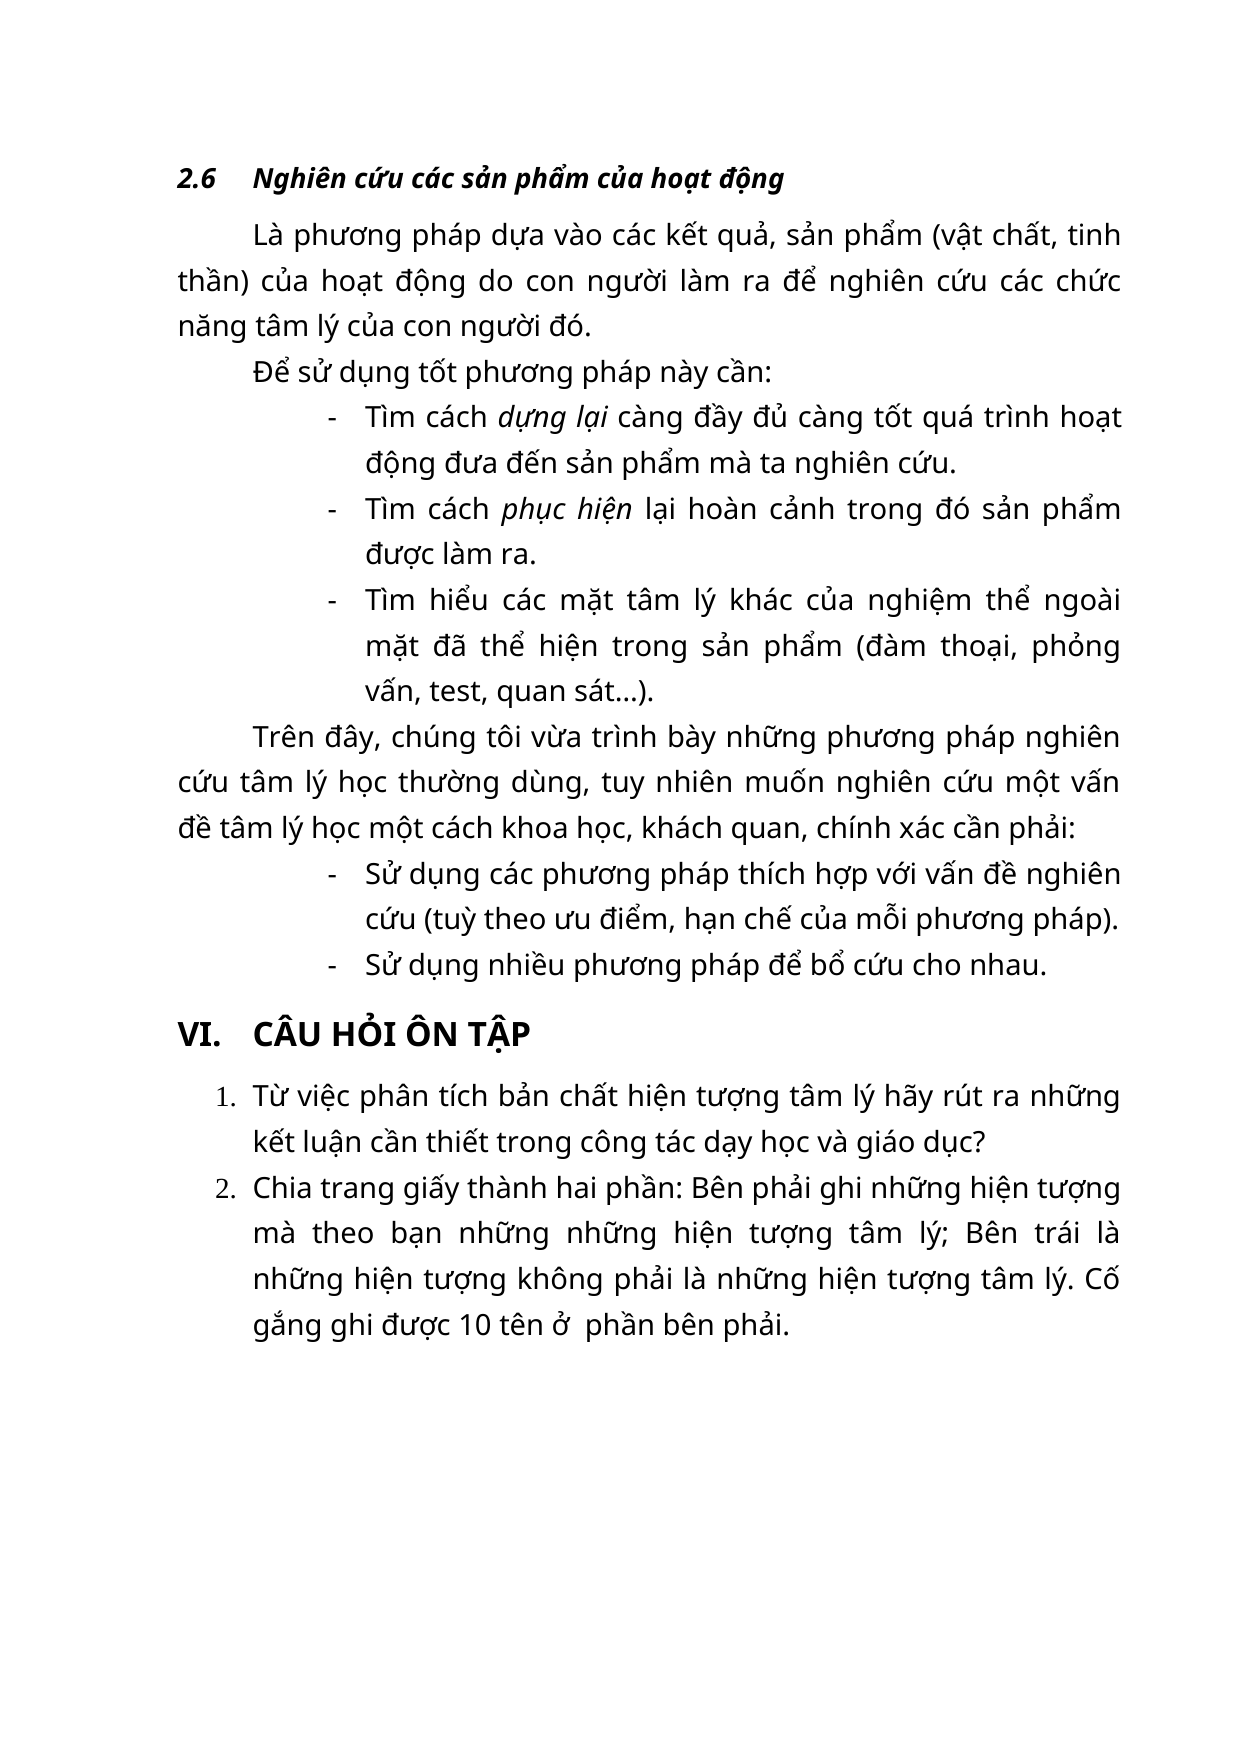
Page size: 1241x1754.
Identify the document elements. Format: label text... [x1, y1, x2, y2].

subtitle CÂU HỎI ÔN TẬP [177, 1011, 1122, 1056]
text Để sử dụng tốt phương pháp này cần: [177, 351, 1122, 391]
list Sử dụng các phương pháp thích hợp với vấn đề nghiên cứu (tuỳ theo ưu điểm, hạn chế của mỗi phương pháp). [327, 853, 1122, 938]
list Từ việc phân tích bản chất hiện tượng tâm lý hãy rút ra những kết luận cần thiết trong công tác dạy học và giáo dục? [215, 1076, 1122, 1161]
subtitle Nghiên cứu các sản phẩm của hoạt động [177, 158, 1122, 196]
text Trên đây, chúng tôi vừa trình bày những phương pháp nghiên cứu tâm lý học thường dùng, tuy nhiên muốn nghiên cứu một vấn đề tâm lý học một cách khoa học, khách quan, chính xác cần phải: [177, 716, 1122, 847]
list Chia trang giấy thành hai phần: Bên phải ghi những hiện tượng mà theo bạn những những hiện tượng tâm lý; Bên trái là những hiện tượng không phải là những hiện tượng tâm lý. Cố gắng ghi được 10 tên ở phần bên phải. [215, 1167, 1122, 1343]
list Tìm cách phục hiện lại hoàn cảnh trong đó sản phẩm được làm ra. [327, 488, 1122, 573]
list Sử dụng nhiều phương pháp để bổ cứu cho nhau. [327, 944, 1122, 984]
list Tìm cách dựng lại càng đầy đủ càng tốt quá trình hoạt động đưa đến sản phẩm mà ta nghiên cứu. [327, 397, 1122, 482]
list Tìm hiểu các mặt tâm lý khác của nghiệm thể ngoài mặt đã thể hiện trong sản phẩm (đàm thoại, phỏng vấn, test, quan sát…). [327, 579, 1122, 710]
text Là phương pháp dựa vào các kết quả, sản phẩm (vật chất, tinh thần) của hoạt động do con người làm ra để nghiên cứu các chức năng tâm lý của con người đó. [177, 214, 1122, 345]
